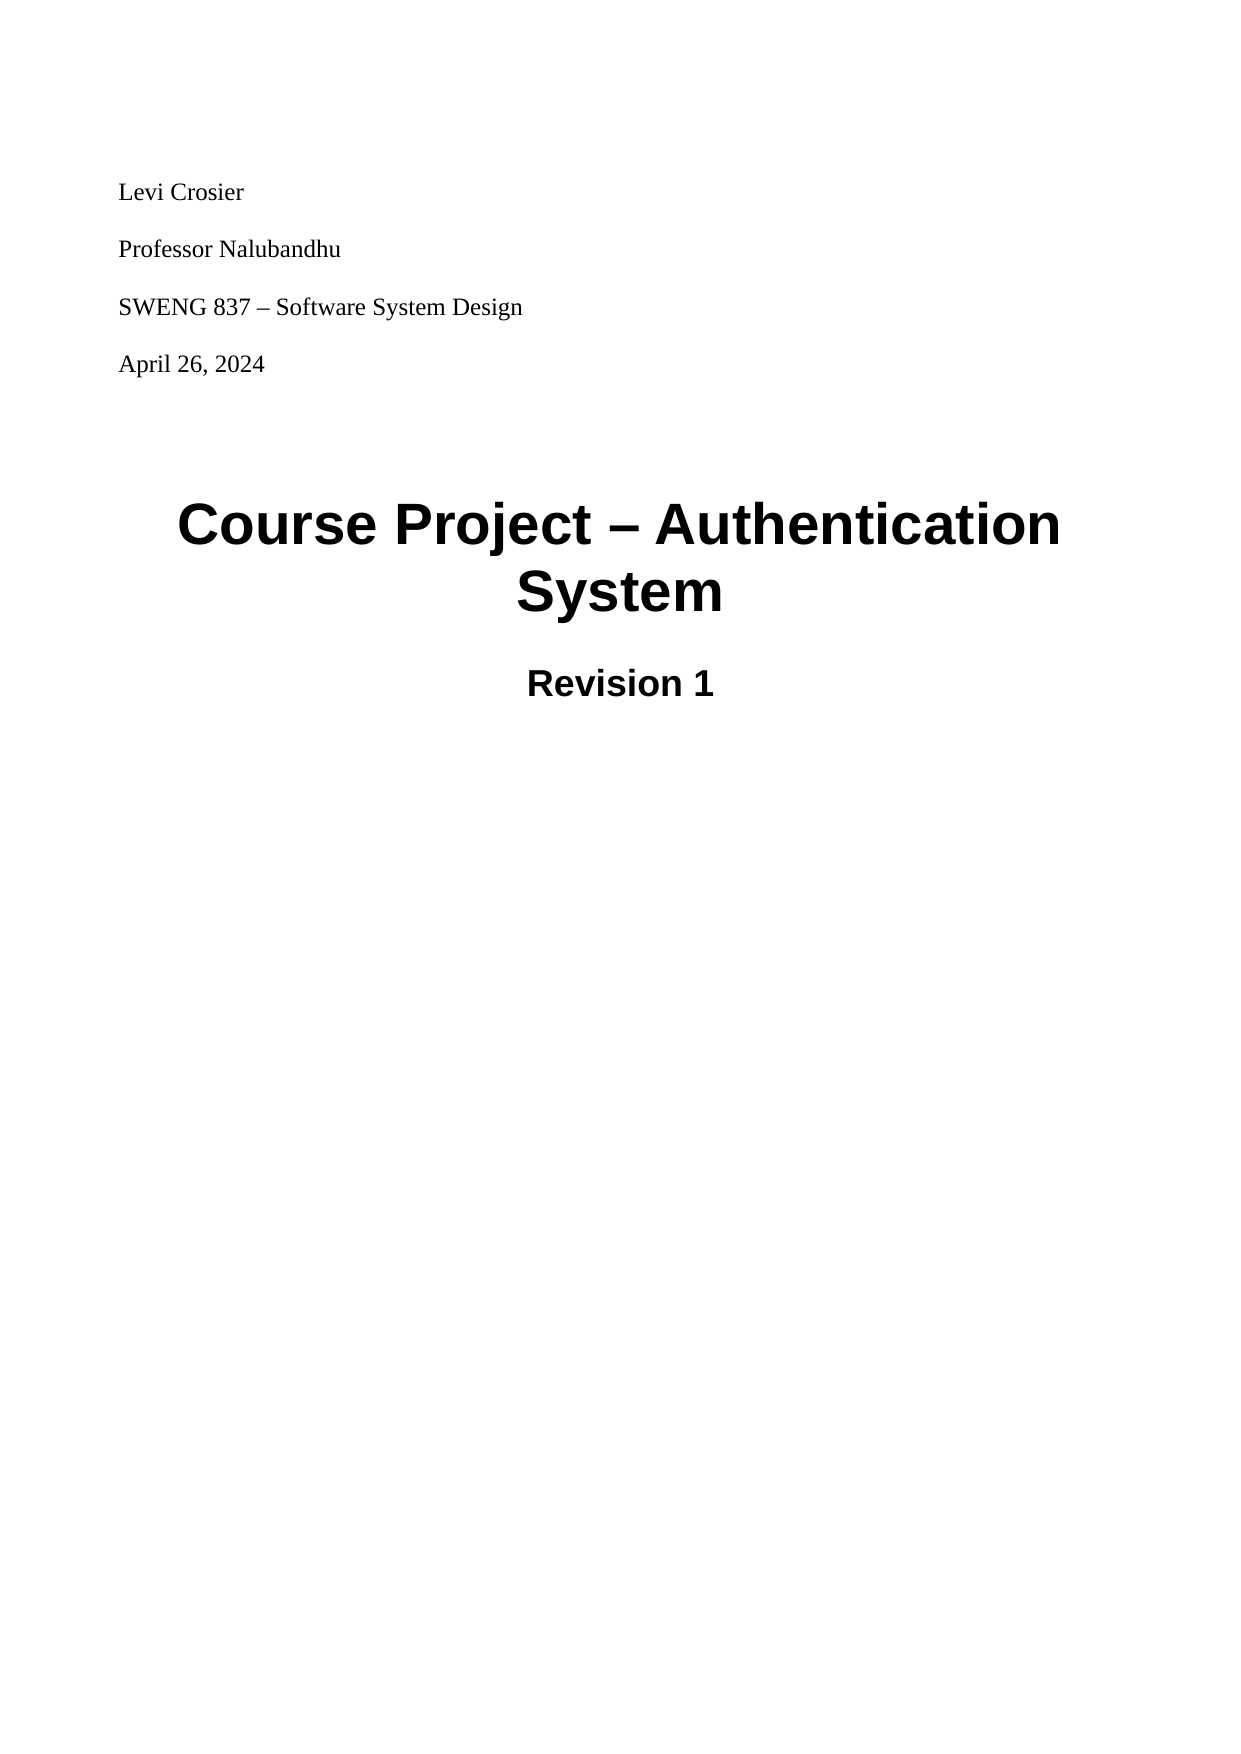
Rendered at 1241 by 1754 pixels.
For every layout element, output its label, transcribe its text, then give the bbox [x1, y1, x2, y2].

text Levi Crosier [118, 177, 1122, 206]
text Professor Nalubandhu [118, 234, 1122, 263]
text April 26, 2024 [118, 349, 1122, 378]
subtitle Revision 1 [118, 661, 1122, 704]
text SWENG 837 – Software System Design [118, 292, 1122, 321]
title Course Project – Authentication System [118, 489, 1122, 623]
